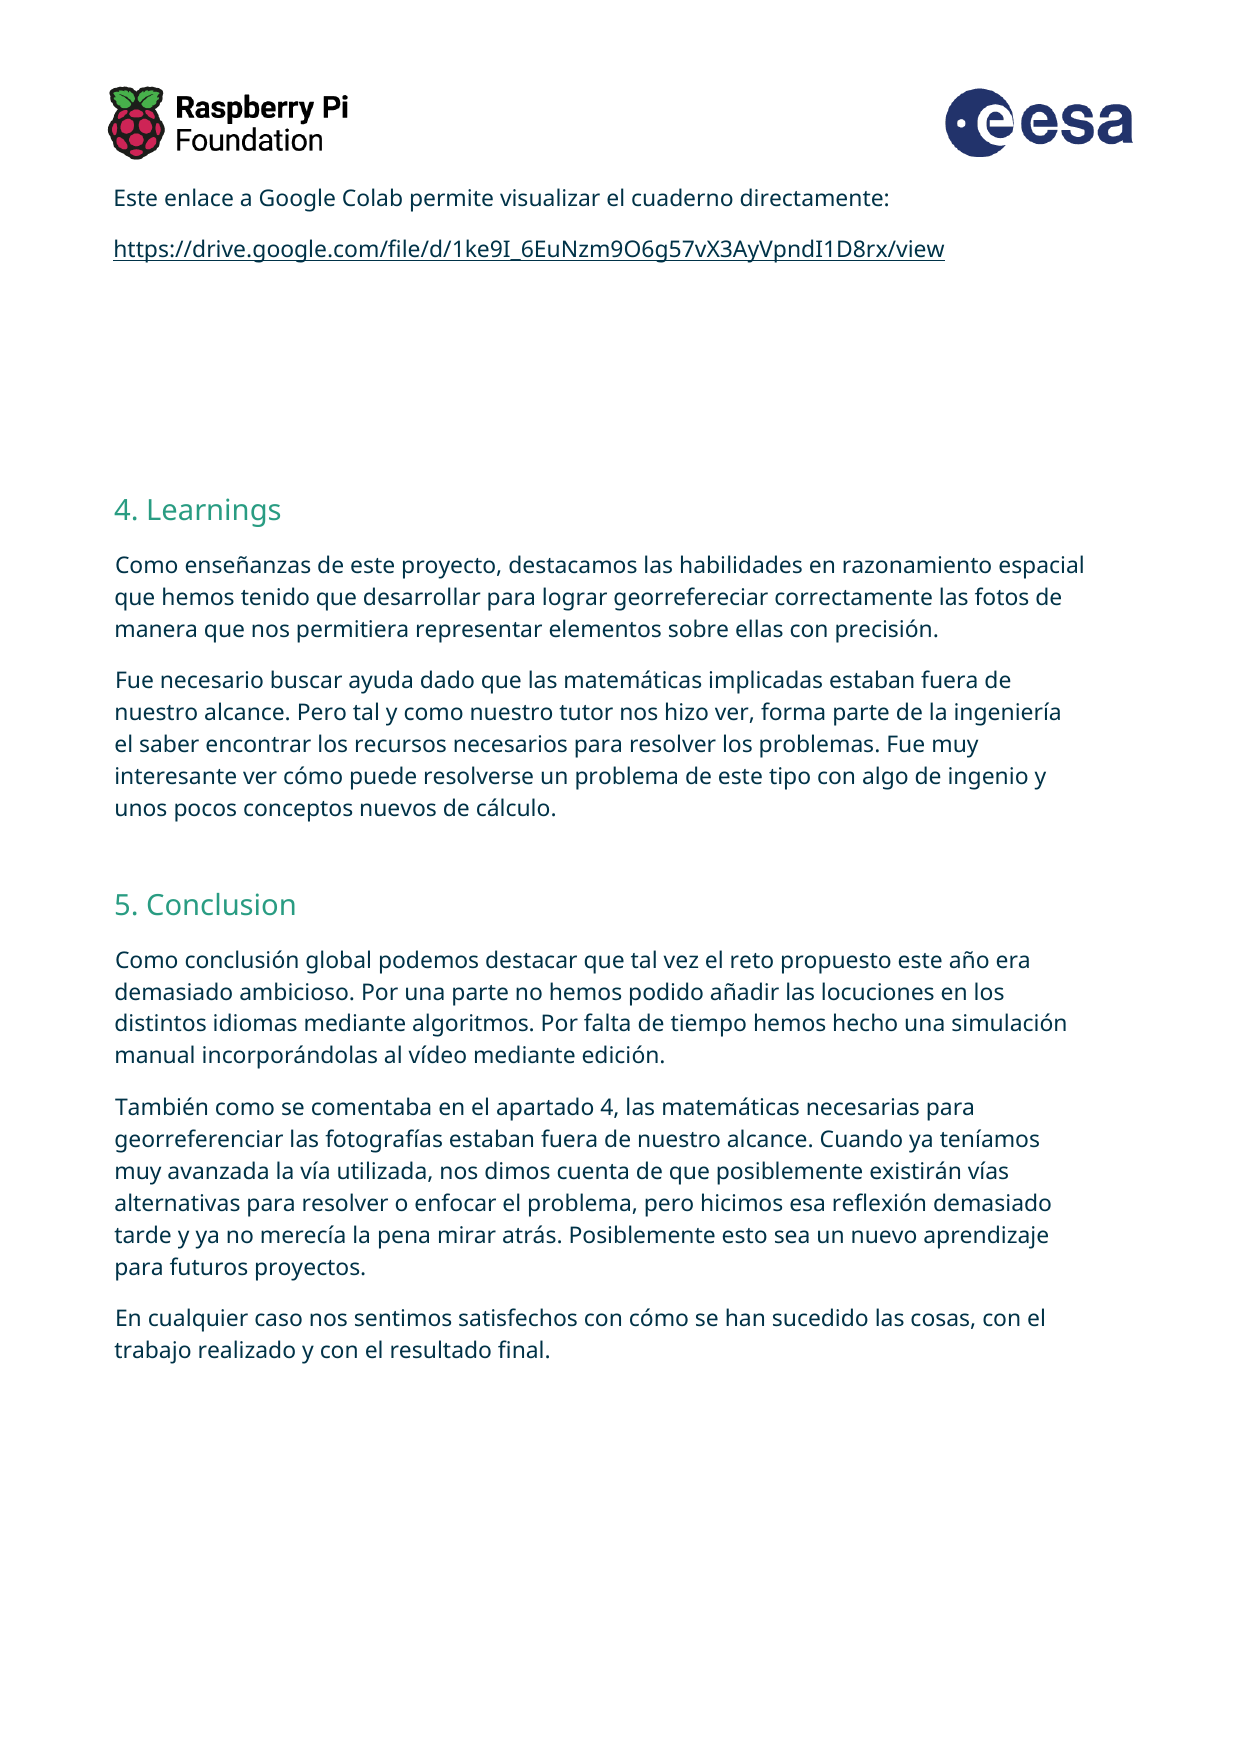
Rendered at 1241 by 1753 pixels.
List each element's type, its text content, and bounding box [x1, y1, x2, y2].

text Fue necesario buscar ayuda dado que las matemáticas implicadas estaban fuera de nuestro alcance. Pero tal y como nuestro tutor nos hizo ver, forma parte de la ingeniería el saber encontrar los recursos necesarios para resolver los problemas. Fue muy interesante ver cómo puede resolverse un problema de este tipo con algo de ingenio y unos pocos conceptos nuevos de cálculo. [114, 664, 1087, 823]
text https://drive.google.com/file/d/1ke9I_6EuNzm9O6g57vX3AyVpndI1D8rx/view [113, 233, 1113, 264]
text Como enseñanzas de este proyecto, destacamos las habilidades en razonamiento espacial que hemos tenido que desarrollar para lograr georrefereciar correctamente las fotos de manera que nos permitiera representar elementos sobre ellas con precisión. [114, 549, 1087, 644]
text En cualquier caso nos sentimos satisfechos con cómo se han sucedido las cosas, con el trabajo realizado y con el resultado final. [114, 1302, 1087, 1365]
text 4. Learnings [114, 489, 1131, 529]
text Como conclusión global podemos destacar que tal vez el reto propuesto este año era demasiado ambicioso. Por una parte no hemos podido añadir las locuciones en los distintos idiomas mediante algoritmos. Por falta de tiempo hemos hecho una simulación manual incorporándolas al vídeo mediante edición. [114, 944, 1087, 1071]
text 5. Conclusion [114, 884, 1131, 924]
text También como se comentaba en el apartado 4, las matemáticas necesarias para georreferenciar las fotografías estaban fuera de nuestro alcance. Cuando ya teníamos muy avanzada la vía utilizada, nos dimos cuenta de que posiblemente existirán vías alternativas para resolver o enfocar el problema, pero hicimos esa reflexión demasiado tarde y ya no merecía la pena mirar atrás. Posiblemente esto sea un nuevo aprendizaje para futuros proyectos. [114, 1091, 1087, 1282]
picture [58, 58, 1169, 186]
text Este enlace a Google Colab permite visualizar el cuaderno directamente: [113, 181, 1113, 213]
